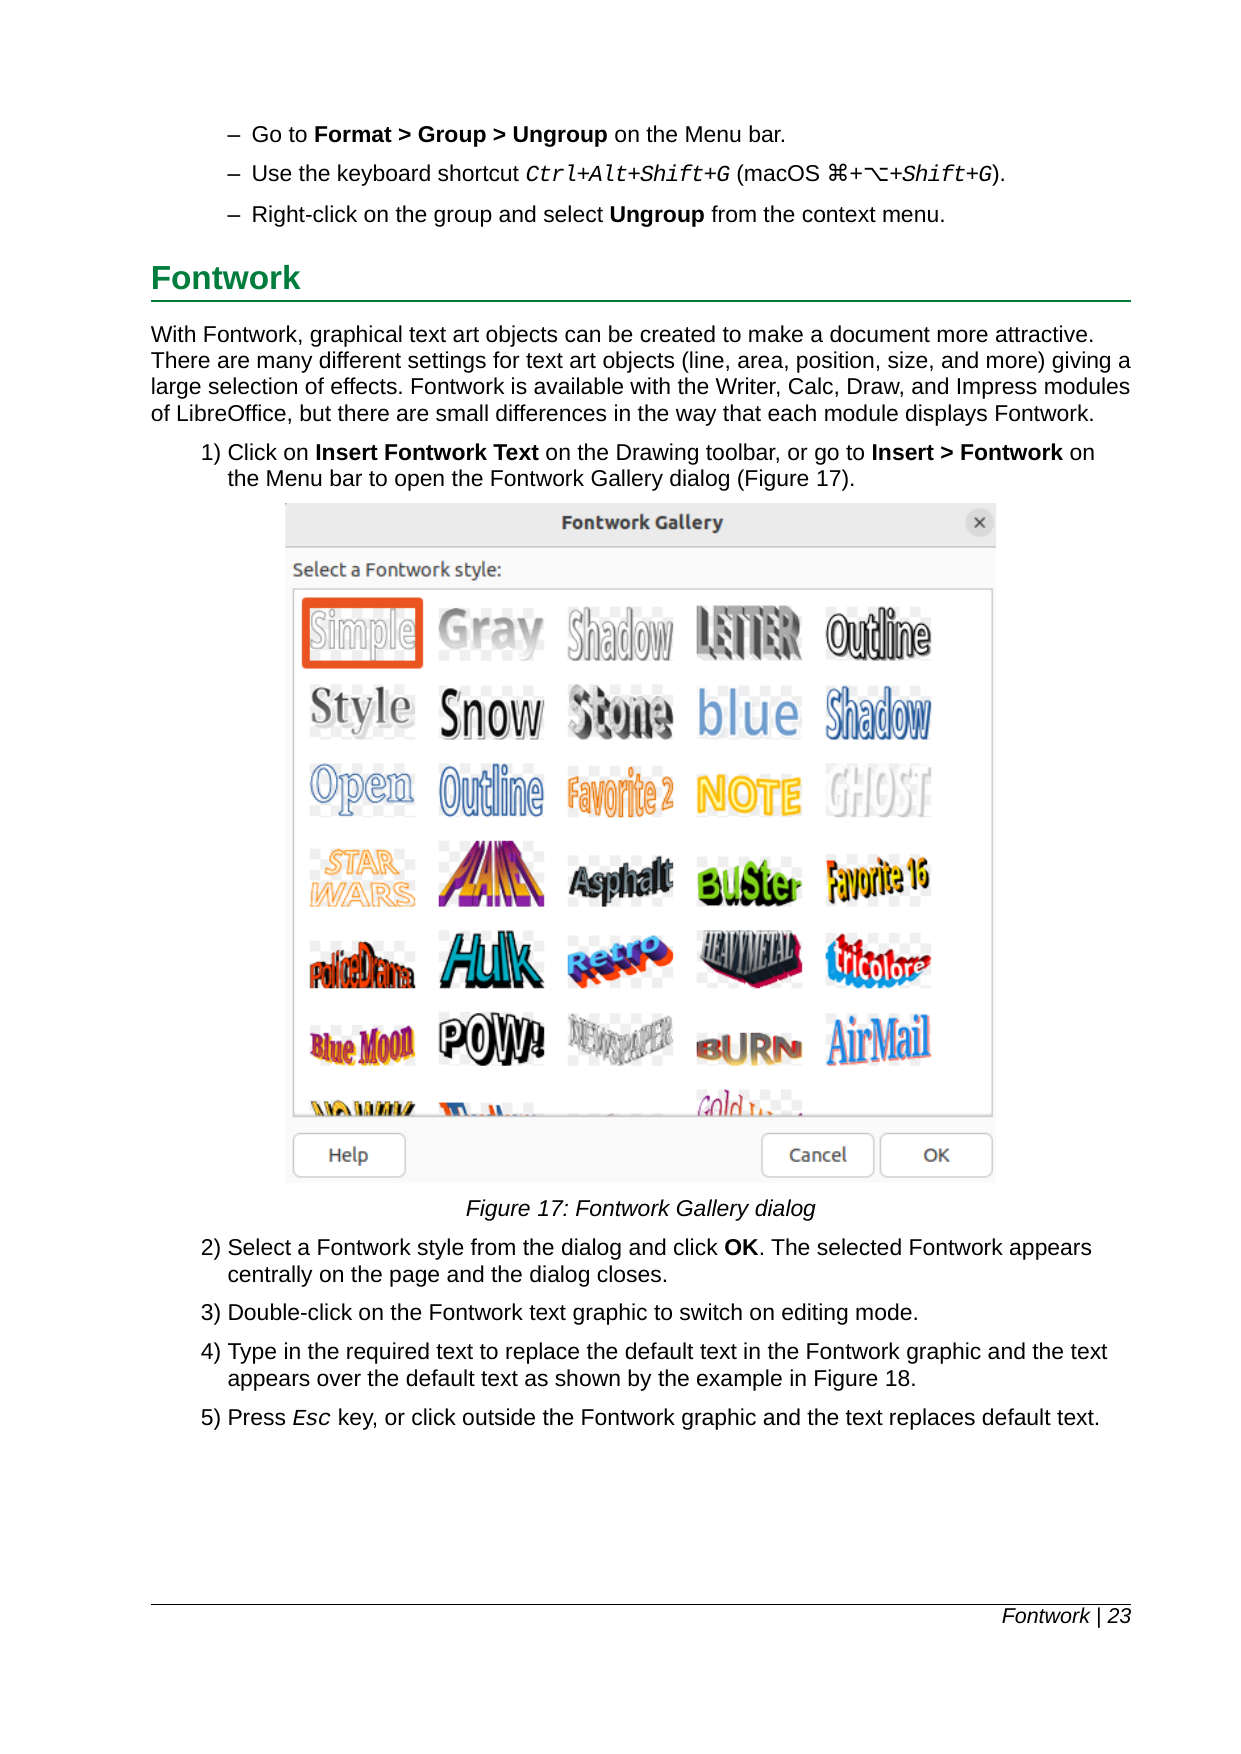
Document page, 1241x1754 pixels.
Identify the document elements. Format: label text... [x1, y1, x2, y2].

text Figure 17: Fontwork Gallery dialog [285, 1195, 996, 1222]
list Double-click on the Fontwork text graphic to switch on editing mode. [227, 1299, 1131, 1326]
picture [285, 503, 997, 1183]
text With Fontwork, graphical text art objects can be created to make a document more attractive. There are many different settings for text art objects (line, area, position, size, and more) giving a large selection of effects. Fontwork is available with the Writer, Calc, Draw, and Impress modules of LibreOffice, but there are small differences in the way that each module displays Fontwork. [151, 321, 1131, 426]
list Use the keyboard shortcut Ctrl+Alt+Shift+G (macOS ⌘+⌥+Shift+G). [227, 160, 1131, 188]
list Go to Format > Group > Ungroup on the Menu bar. [227, 121, 1131, 147]
list Click on Insert Fontwork Text on the Drawing toolbar, or go to Insert > Fontwork on the Menu bar to open the Fontwork Gallery dialog (Figure 17). [227, 438, 1131, 491]
list Select a Fontwork style from the dialog and click OK. The selected Fontwork appears centrally on the page and the dialog closes. [227, 1234, 1131, 1287]
subtitle Fontwork [151, 258, 1131, 300]
list Press Esc key, or click outside the Fontwork graphic and the text replaces default text. [227, 1403, 1131, 1432]
list Right-click on the group and select Ungroup from the context menu. [227, 201, 1131, 227]
list Type in the required text to replace the default text in the Fontwork graphic and the text appears over the default text as shown by the example in Figure 18. [227, 1338, 1131, 1391]
